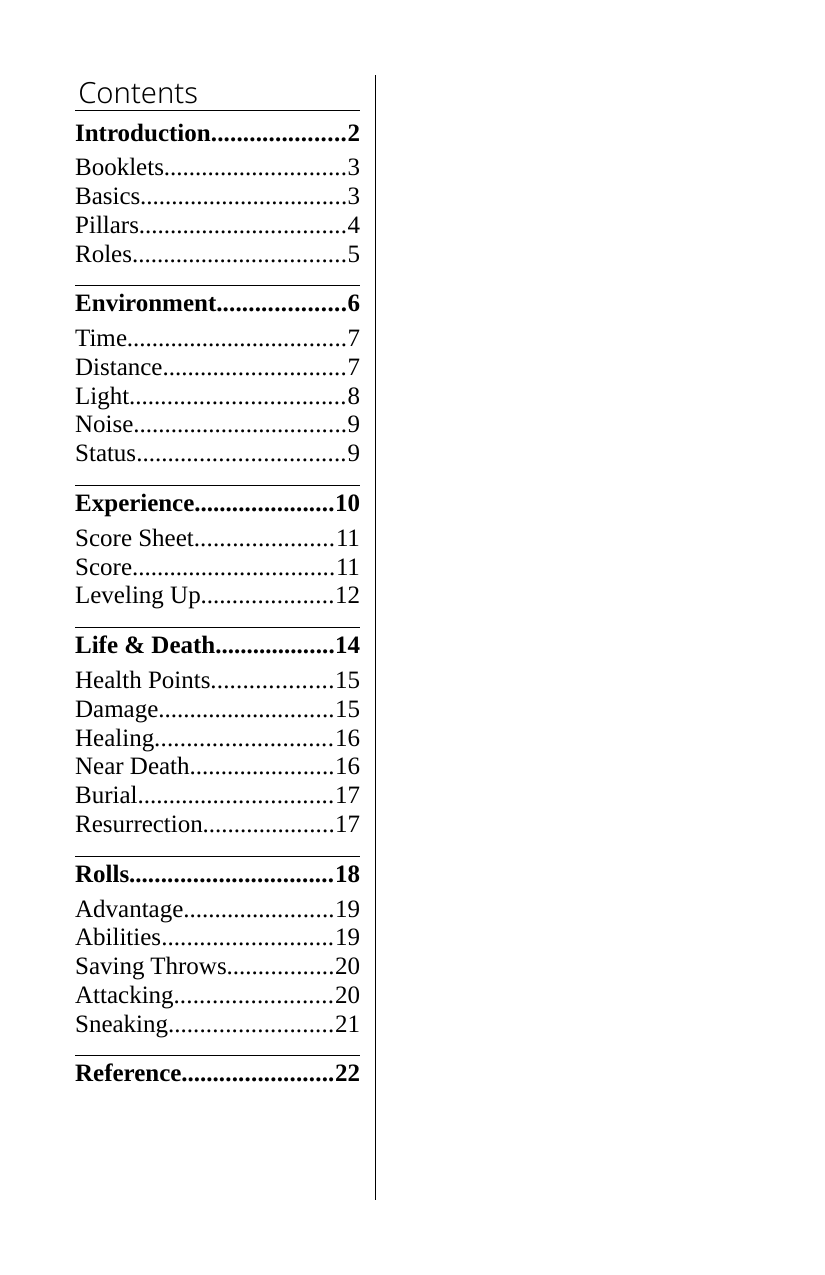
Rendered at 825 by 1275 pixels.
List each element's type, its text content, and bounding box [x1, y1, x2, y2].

text abilities 19 [75, 922, 360, 951]
text score sheet 11 [75, 523, 360, 552]
text Contents [75, 75, 360, 110]
text Noise 9 [75, 409, 360, 438]
text resurrection 17 [75, 809, 360, 856]
text Attacking 20 [75, 980, 360, 1009]
text Sneaking 21 [75, 1009, 360, 1055]
text Reference 22 [75, 1058, 360, 1087]
text distance 7 [75, 352, 360, 381]
text Saving Throws 20 [75, 951, 360, 980]
text health points 15 [75, 665, 360, 694]
text near death 16 [75, 751, 360, 780]
text Introduction 2 [75, 118, 360, 146]
text Environment 6 [75, 288, 360, 317]
text Experience 10 [75, 488, 360, 517]
text status 9 [75, 438, 360, 485]
text light 8 [75, 381, 360, 409]
text burial 17 [75, 780, 360, 809]
text roles 5 [75, 239, 360, 285]
text score 11 [75, 552, 360, 581]
text basics 3 [75, 181, 360, 210]
text leveling up 12 [75, 581, 360, 627]
text pillars 4 [75, 210, 360, 239]
text booklets 3 [75, 152, 360, 181]
text time 7 [75, 323, 360, 352]
text healing 16 [75, 723, 360, 751]
text damage 15 [75, 694, 360, 723]
text Life & Death 14 [75, 630, 360, 659]
text Rolls 18 [75, 859, 360, 888]
text advantage 19 [75, 894, 360, 922]
